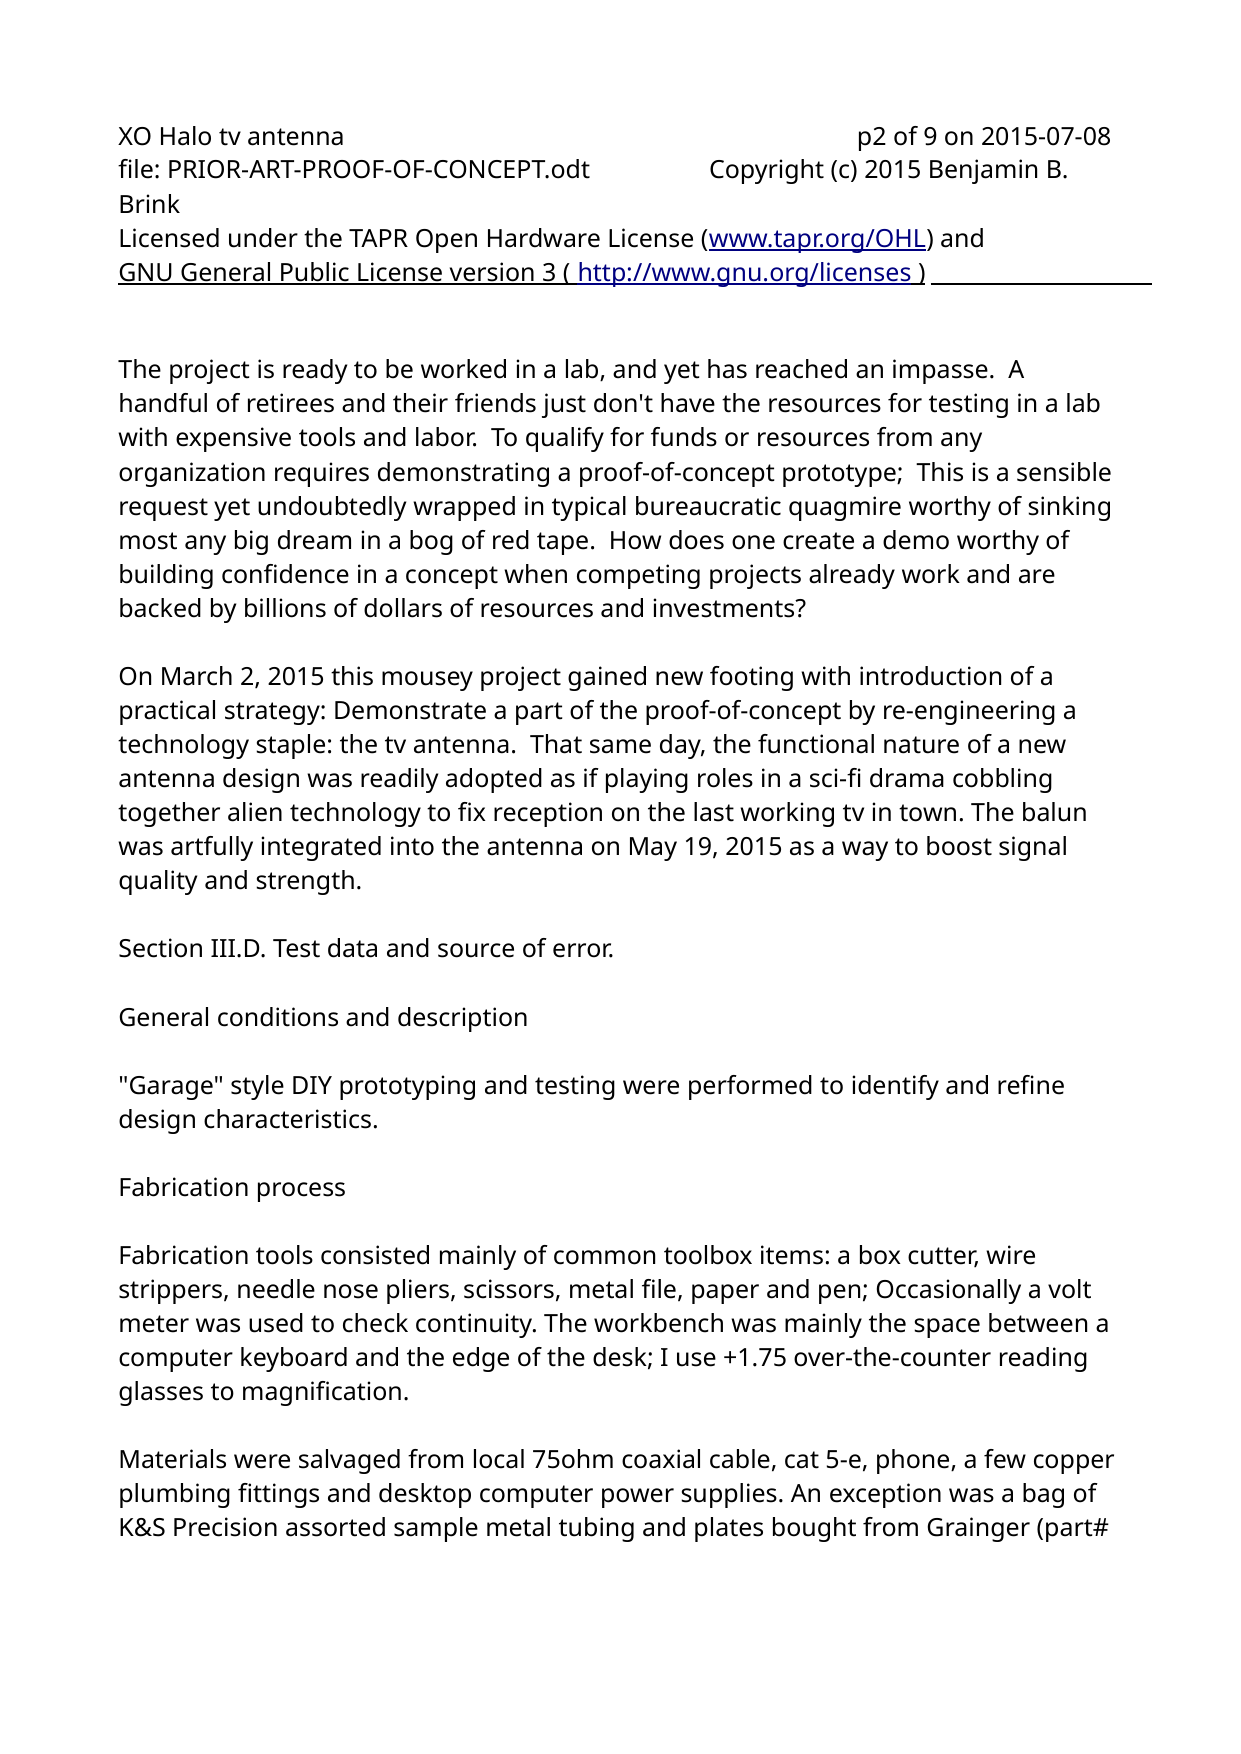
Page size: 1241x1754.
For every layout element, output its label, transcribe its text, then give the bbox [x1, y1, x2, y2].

text The project is ready to be worked in a lab, and yet has reached an impasse. A handful of retirees and their friends just don't have the resources for testing in a lab with expensive tools and labor. To qualify for funds or resources from any organization requires demonstrating a proof-of-concept prototype; This is a sensible request yet undoubtedly wrapped in typical bureaucratic quagmire worthy of sinking most any big dream in a bog of red tape. How does one create a demo worthy of building confidence in a concept when competing projects already work and are backed by billions of dollars of resources and investments? [118, 352, 1122, 624]
text "Garage" style DIY prototyping and testing were performed to identify and refine design characteristics. [118, 1067, 1122, 1135]
text On March 2, 2015 this mousey project gained new footing with introduction of a practical strategy: Demonstrate a part of the proof-of-concept by re-engineering a technology staple: the tv antenna. That same day, the functional nature of a new antenna design was readily adopted as if playing roles in a sci-fi drama cobbling together alien technology to fix reception on the last working tv in town. The balun was artfully integrated into the antenna on May 19, 2015 as a way to boost signal quality and strength. [118, 658, 1122, 897]
text Fabrication tools consisted mainly of common toolbox items: a box cutter, wire strippers, needle nose pliers, scissors, metal file, paper and pen; Occasionally a volt meter was used to check continuity. The workbench was mainly the space between a computer keyboard and the edge of the desk; I use +1.75 over-the-counter reading glasses to magnification. [118, 1238, 1122, 1408]
text General conditions and description [118, 999, 1122, 1033]
text Materials were salvaged from local 75ohm coaxial cable, cat 5-e, phone, a few copper plumbing fittings and desktop computer power supplies. An exception was a bag of K&S Precision assorted sample metal tubing and plates bought from Grainger (part# [118, 1442, 1122, 1544]
text Fabrication process [118, 1169, 1122, 1203]
text Section III.D. Test data and source of error. [118, 931, 1122, 965]
